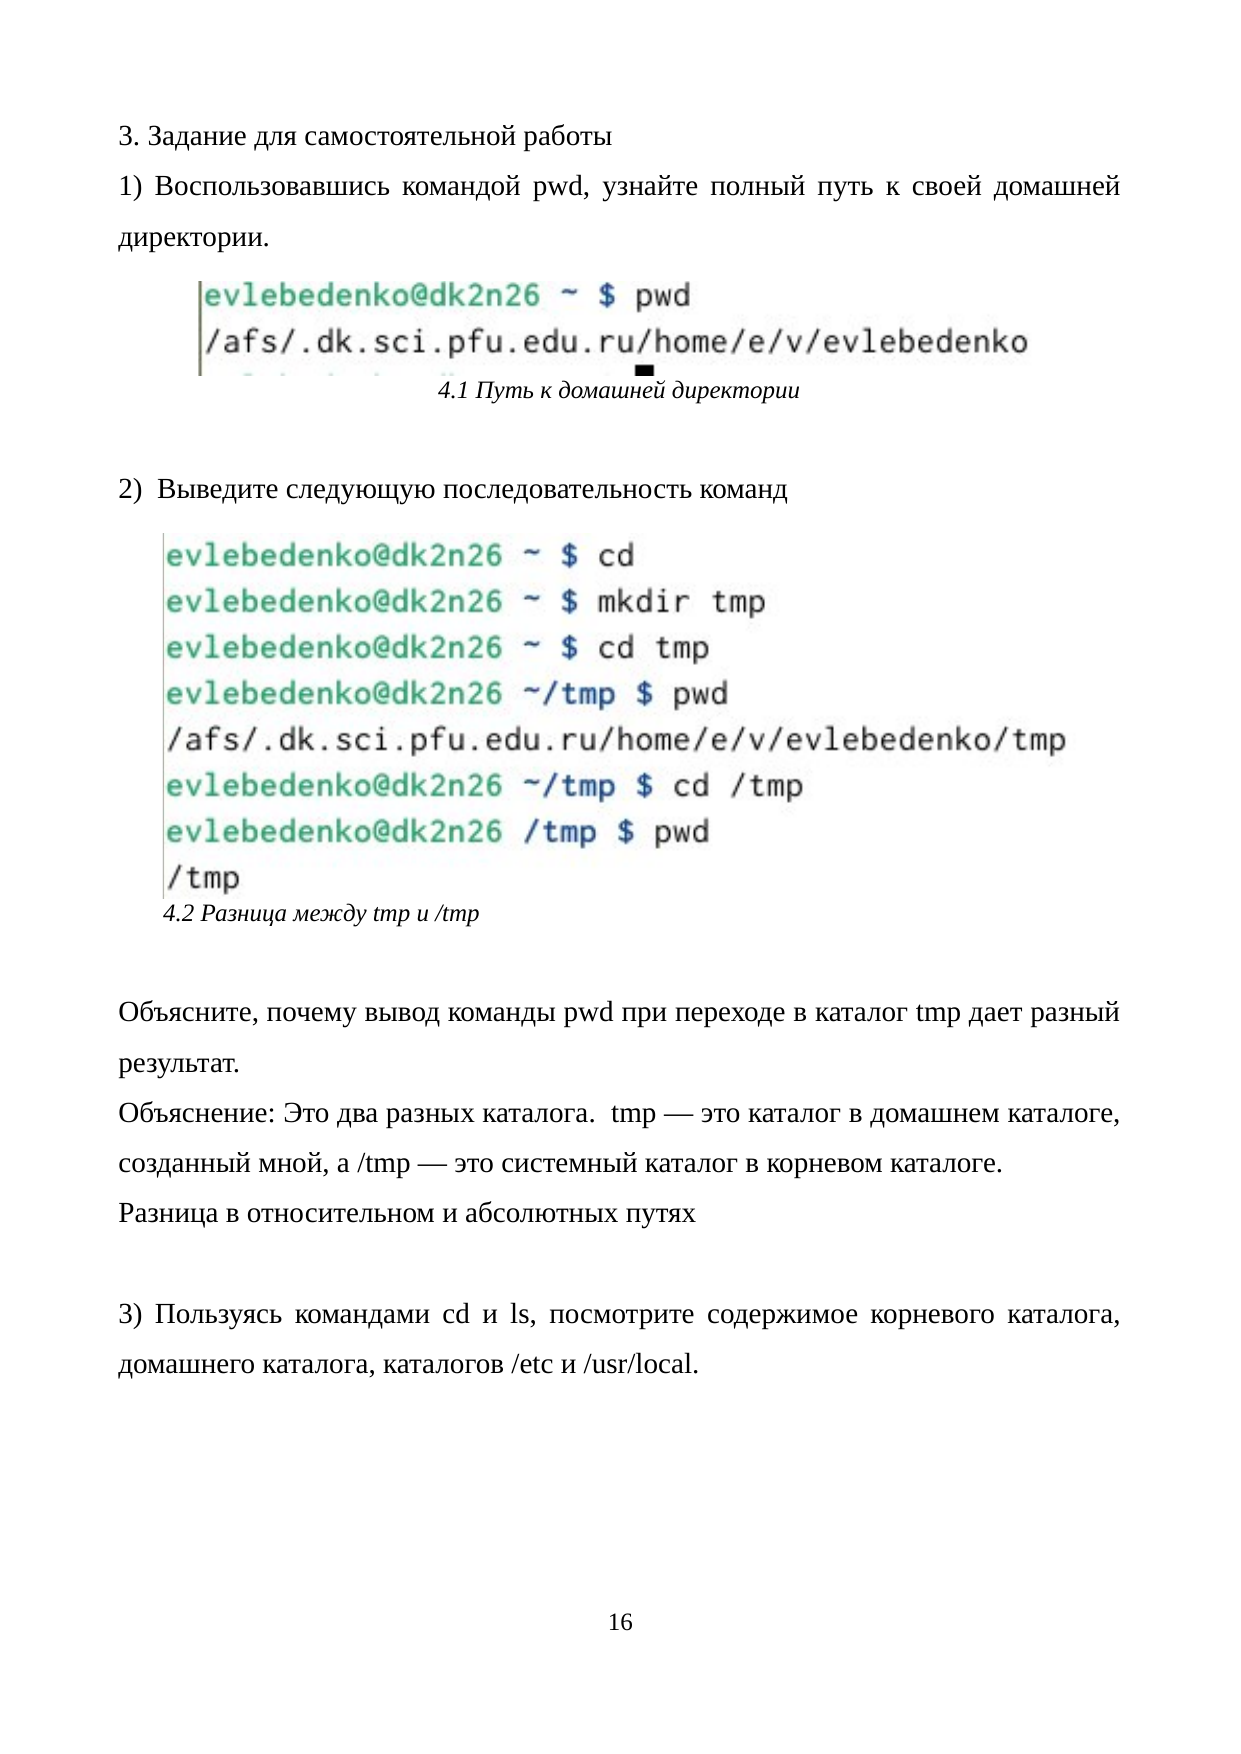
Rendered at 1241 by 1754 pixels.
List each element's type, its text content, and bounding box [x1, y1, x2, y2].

text 1) Воспользовавшись командой pwd, узнайте полный путь к своей домашней директории. [118, 168, 1122, 252]
text 4.2 Разница между tmp и /tmp [163, 899, 1077, 927]
picture [198, 281, 1042, 376]
text Разница в относительном и абсолютных путях [118, 1196, 1122, 1229]
text Объяснение: Это два разных каталога. tmp — это каталог в домашнем каталоге, созданный мной, а /tmp — это системный каталог в корневом каталоге. [118, 1095, 1122, 1179]
text 2) Выведите следующую последовательность команд [118, 471, 1122, 505]
text 3) Пользуясь командами cd и ls, посмотрите содержимое корневого каталога, домашнего каталога, каталогов /etc и /usr/local. [118, 1296, 1122, 1380]
text 3. Задание для самостоятельной работы [118, 118, 1122, 152]
text 4.1 Путь к домашней директории [198, 376, 1042, 404]
picture [162, 533, 1078, 899]
text Объясните, почему вывод команды pwd при переходе в каталог tmp дает разный результат. [118, 994, 1122, 1078]
